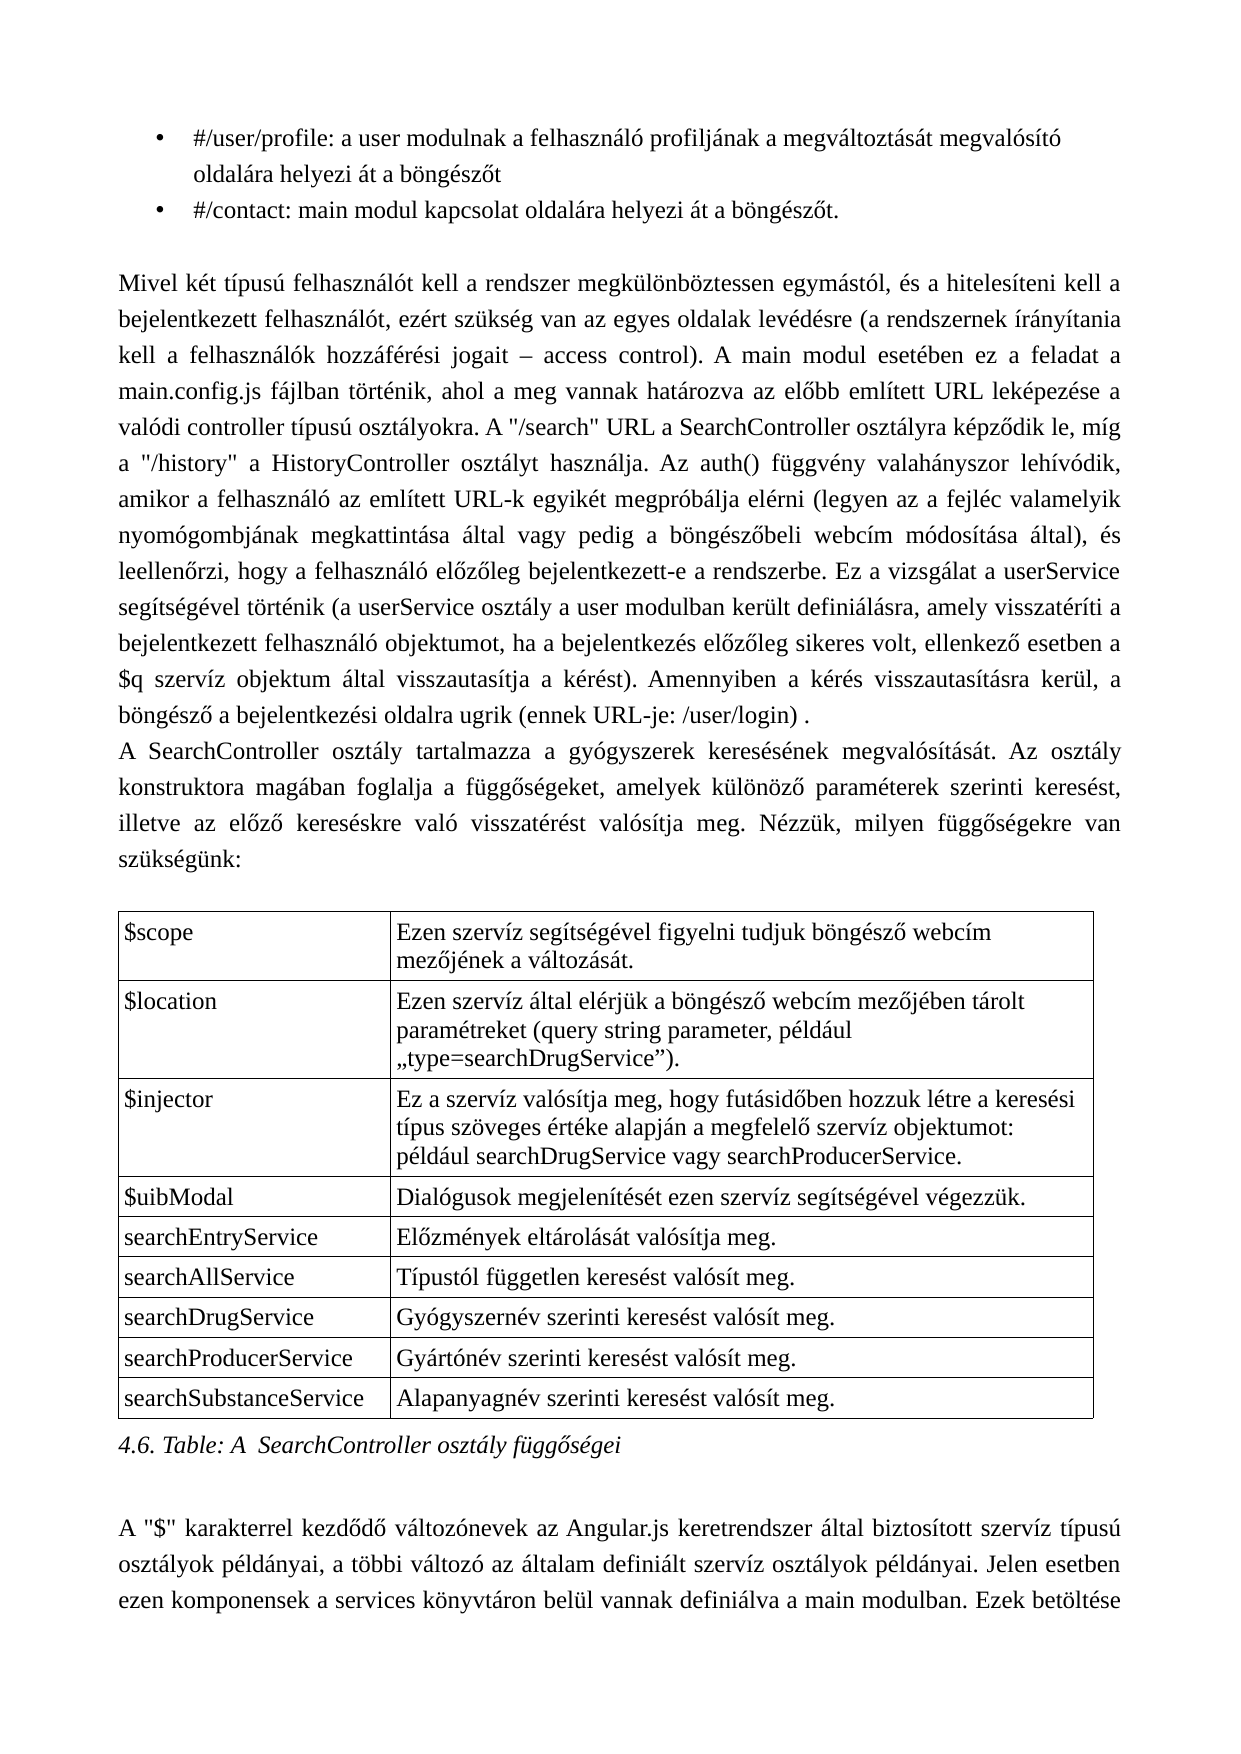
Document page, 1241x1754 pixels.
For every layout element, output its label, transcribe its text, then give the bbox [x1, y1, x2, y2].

table_cell Ez a szervíz valósítja meg, hogy futásidőben hozzuk létre a keresési típus szöveges értéke alapján a megfelelő szervíz objektumot: például searchDrugService vagy searchProducerService. [391, 1079, 1093, 1176]
table_cell searchProducerService [119, 1338, 390, 1377]
list #/contact: main modul kapcsolat oldalára helyezi át a böngészőt. [156, 190, 1122, 226]
text A "$" karakterrel kezdődő változónevek az Angular.js keretrendszer által biztosított szervíz típusú osztályok példányai, a többi változó az általam definiált szervíz osztályok példányai. Jelen esetben ezen komponensek a services könyvtáron belül vannak definiálva a main modulban. Ezek betöltése [118, 1507, 1122, 1616]
table_cell Típustól független keresést valósít meg. [391, 1257, 1093, 1297]
table_cell Előzmények eltárolását valósítja meg. [391, 1217, 1093, 1256]
text A SearchController osztály tartalmazza a gyógyszerek keresésének megvalósítását. Az osztály konstruktora magában foglalja a függőségeket, amelyek különöző paraméterek szerinti keresést, illetve az előző kereséskre való visszatérést valósítja meg. Nézzük, milyen függőségekre van szükségünk: [118, 731, 1122, 875]
table_cell searchEntryService [119, 1217, 390, 1256]
text Mivel két típusú felhasználót kell a rendszer megkülönböztessen egymástól, és a hitelesíteni kell a bejelentkezett felhasználót, ezért szükség van az egyes oldalak levédésre (a rendszernek írányítania kell a felhasználók hozzáférési jogait – access control). A main modul esetében ez a feladat a main.config.js fájlban történik, ahol a meg vannak határozva az előbb említett URL leképezése a valódi controller típusú osztályokra. A "/search" URL a SearchController osztályra képződik le, míg a "/history" a HistoryController osztályt használja. Az auth() függvény valahányszor lehívódik, amikor a felhasználó az említett URL-k egyikét megpróbálja elérni (legyen az a fejléc valamelyik nyomógombjának megkattintása által vagy pedig a böngészőbeli webcím módosítása által), és leellenőrzi, hogy a felhasználó előzőleg bejelentkezett-e a rendszerbe. Ez a vizsgálat a userService segítségével történik (a userService osztály a user modulban került definiálásra, amely visszatéríti a bejelentkezett felhasználó objektumot, ha a bejelentkezés előzőleg sikeres volt, ellenkező esetben a $q szervíz objektum által visszautasítja a kérést). Amennyiben a kérés visszautasításra kerül, a böngésző a bejelentkezési oldalra ugrik (ennek URL-je: /user/login) . [118, 262, 1122, 731]
table_cell Alapanyagnév szerinti keresést valósít meg. [391, 1378, 1093, 1418]
table_cell Dialógusok megjelenítését ezen szervíz segítségével végezzük. [391, 1177, 1093, 1216]
table_cell searchDrugService [119, 1298, 390, 1337]
table_header Ezen szervíz segítségével figyelni tudjuk böngésző webcím mezőjének a változását. [391, 912, 1093, 980]
table_cell searchSubstanceService [119, 1378, 390, 1418]
table_header $scope [119, 912, 390, 980]
table_cell Ezen szervíz által elérjük a böngésző webcím mezőjében tárolt paramétreket (query string parameter, például „type=searchDrugService”). [391, 981, 1093, 1078]
text 4.6. Table: A SearchController osztály függőségei [118, 1430, 1122, 1459]
table_cell searchAllService [119, 1257, 390, 1297]
table_cell $location [119, 981, 390, 1078]
table_cell $injector [119, 1079, 390, 1176]
list #/user/profile: a user modulnak a felhasználó profiljának a megváltoztását megvalósító oldalára helyezi át a böngészőt [156, 118, 1122, 190]
table_cell $uibModal [119, 1177, 390, 1216]
table_cell Gyógyszernév szerinti keresést valósít meg. [391, 1298, 1093, 1337]
table_cell Gyártónév szerinti keresést valósít meg. [391, 1338, 1093, 1377]
